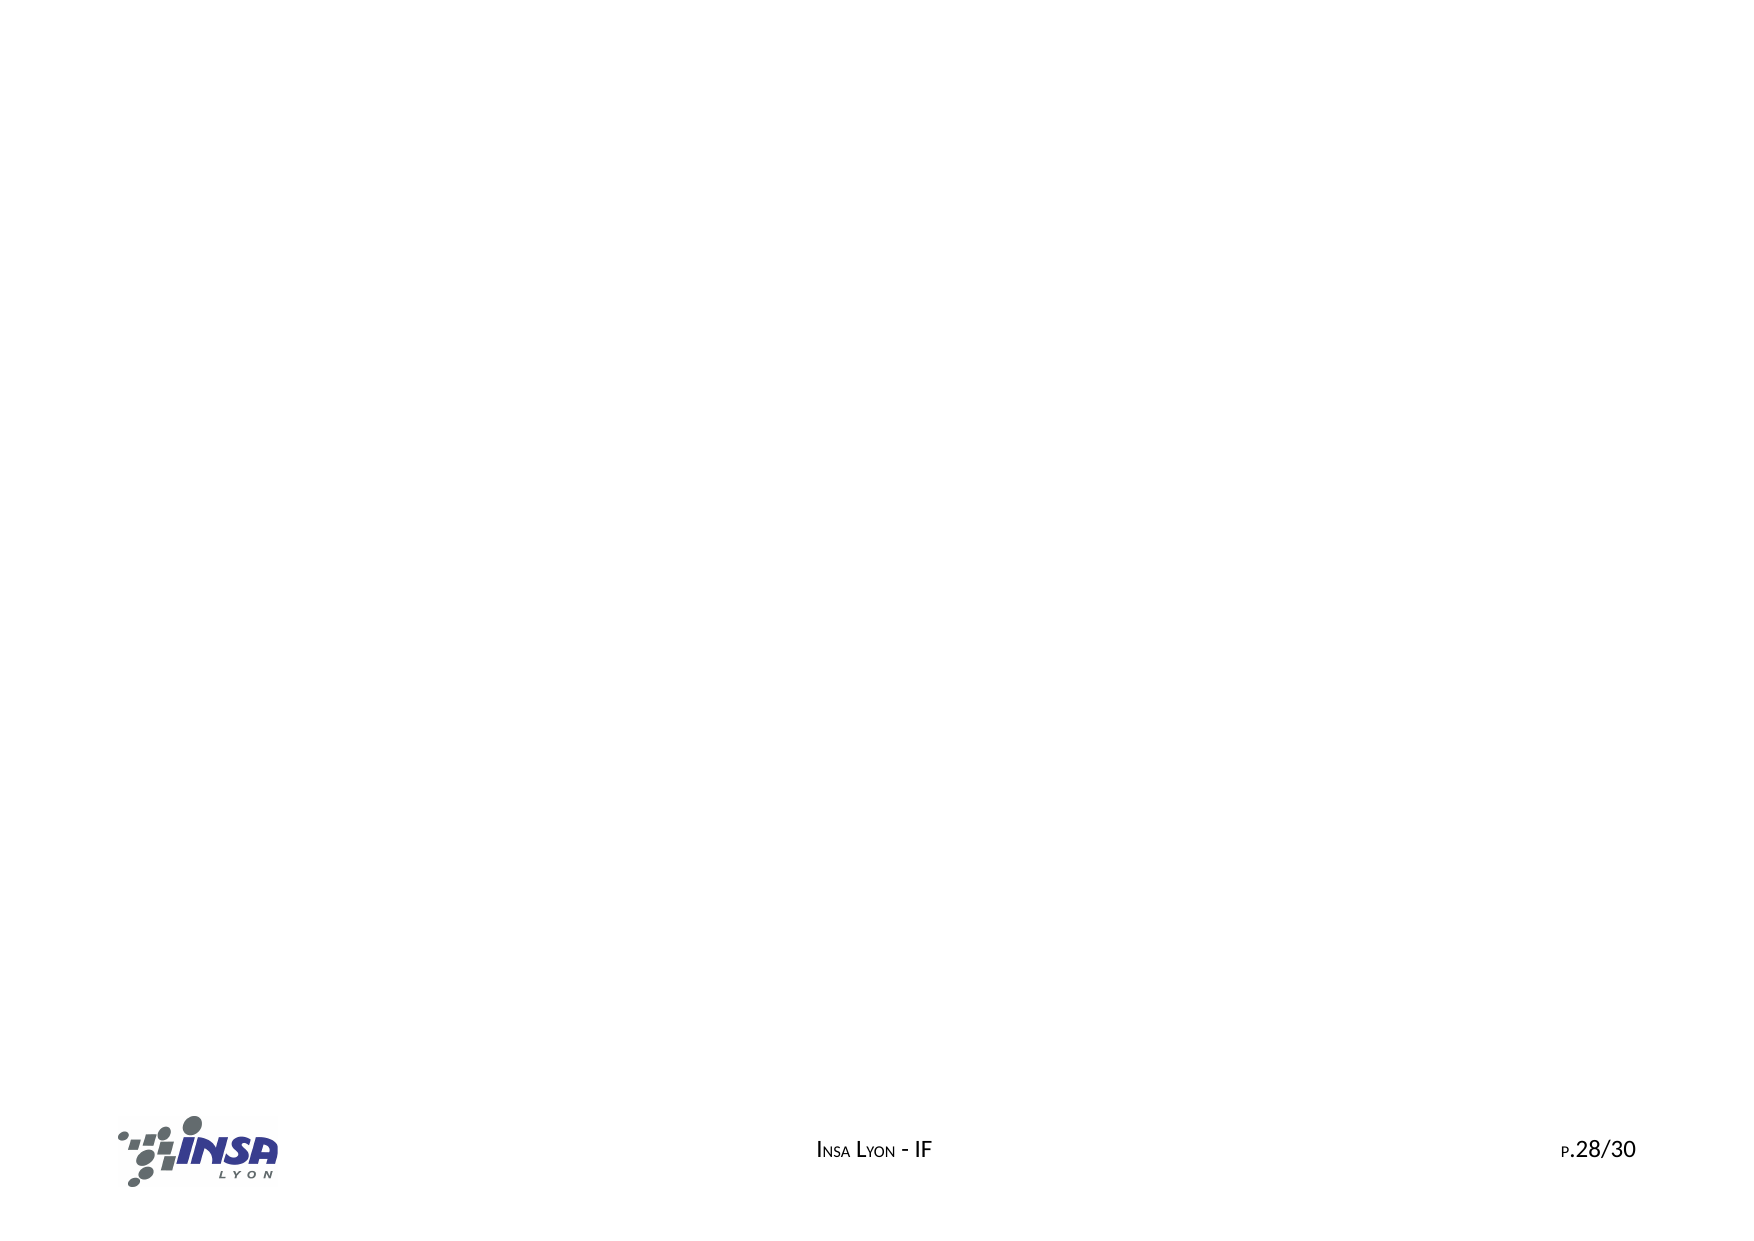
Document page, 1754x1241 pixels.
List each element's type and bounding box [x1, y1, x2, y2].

picture [118, 1116, 278, 1187]
